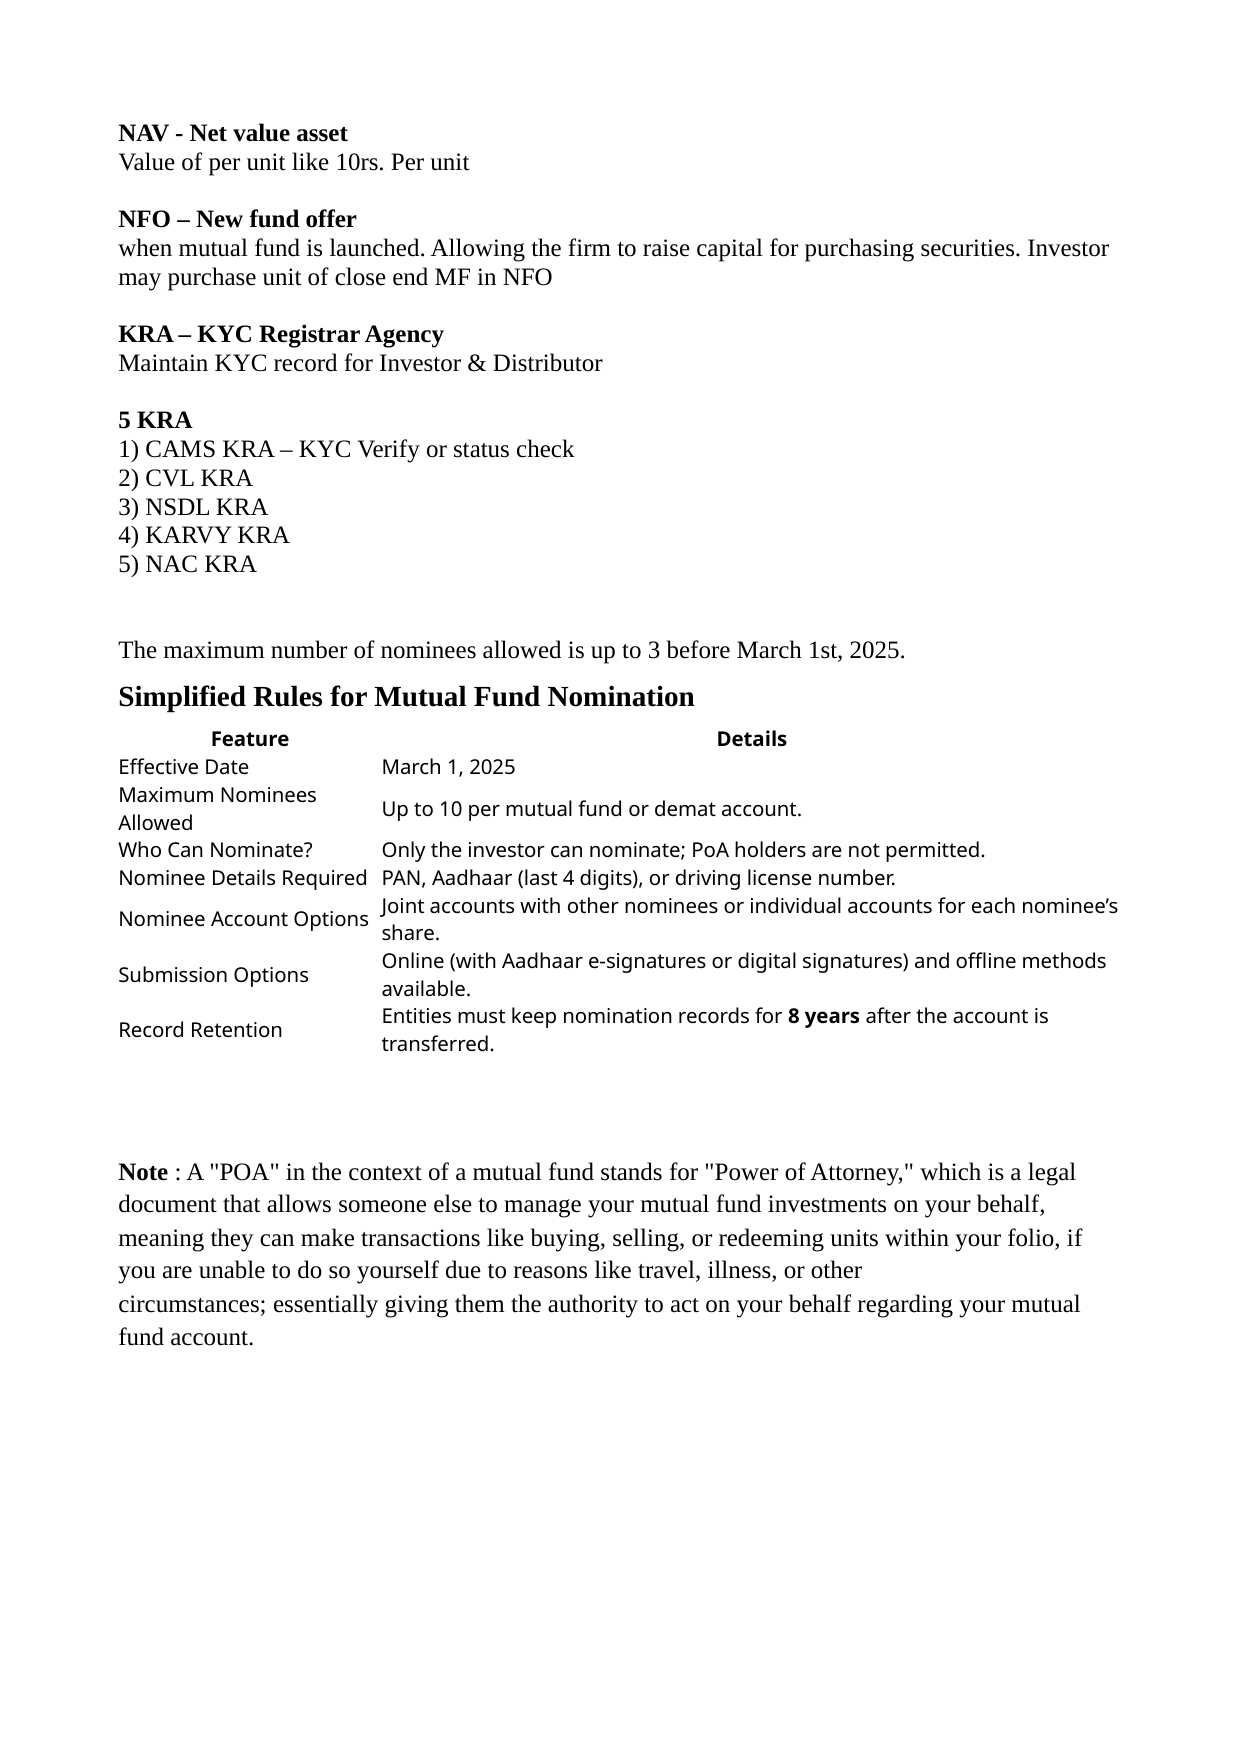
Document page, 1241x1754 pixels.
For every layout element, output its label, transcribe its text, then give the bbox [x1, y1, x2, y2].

table_cell Nominee Details Required [118, 864, 381, 891]
table_cell Nominee Account Options [118, 891, 381, 947]
text 5 KRA [118, 406, 1122, 434]
table_cell Who Can Nominate? [118, 836, 381, 863]
text 3) NSDL KRA [118, 492, 1122, 521]
table_cell Record Retention [118, 1002, 381, 1057]
text 1) CAMS KRA – KYC Verify or status check [118, 434, 1122, 463]
table_cell Entities must keep nomination records for 8 years after the account is transferred. [381, 1002, 1122, 1057]
table_cell PAN, Aadhaar (last 4 digits), or driving license number. [381, 864, 1122, 891]
text NFO – New fund offer [118, 204, 1122, 233]
table_header Details [381, 725, 1122, 753]
text NAV - Net value asset [118, 118, 1122, 147]
text when mutual fund is launched. Allowing the firm to raise capital for purchasing securities. Investor may purchase unit of close end MF in NFO [118, 233, 1122, 291]
subtitle Simplified Rules for Mutual Fund Nomination [118, 679, 1122, 712]
text Maintain KYC record for Investor & Distributor [118, 348, 1122, 377]
table_cell March 1, 2025 [381, 753, 1122, 780]
table_cell Effective Date [118, 753, 381, 780]
table_cell Only the investor can nominate; PoA holders are not permitted. [381, 836, 1122, 863]
table_cell Maximum Nominees Allowed [118, 780, 381, 836]
text Value of per unit like 10rs. Per unit [118, 147, 1122, 176]
table_cell Online (with Aadhaar e-signatures or digital signatures) and offline methods available. [381, 947, 1122, 1002]
text KRA – KYC Registrar Agency [118, 319, 1122, 348]
text 2) CVL KRA [118, 463, 1122, 492]
text The maximum number of nominees allowed is up to 3 before March 1st, 2025. [118, 636, 1122, 664]
table_cell Joint accounts with other nominees or individual accounts for each nominee’s share. [381, 891, 1122, 947]
text 5) NAC KRA [118, 549, 1122, 578]
table_header Feature [118, 725, 381, 753]
text 4) KARVY KRA [118, 521, 1122, 549]
table_cell Up to 10 per mutual fund or demat account. [381, 780, 1122, 836]
text Note : A "POA" in the context of a mutual fund stands for "Power of Attorney," which is a legal document that allows someone else to manage your mutual fund investments on your behalf, meaning they can make transactions like buying, selling, or redeeming units within your folio, if you are unable to do so yourself due to reasons like travel, illness, or other circumstances; essentially giving them the authority to act on your behalf regarding your mutual fund account. [118, 1157, 1122, 1350]
table_cell Submission Options [118, 947, 381, 1002]
